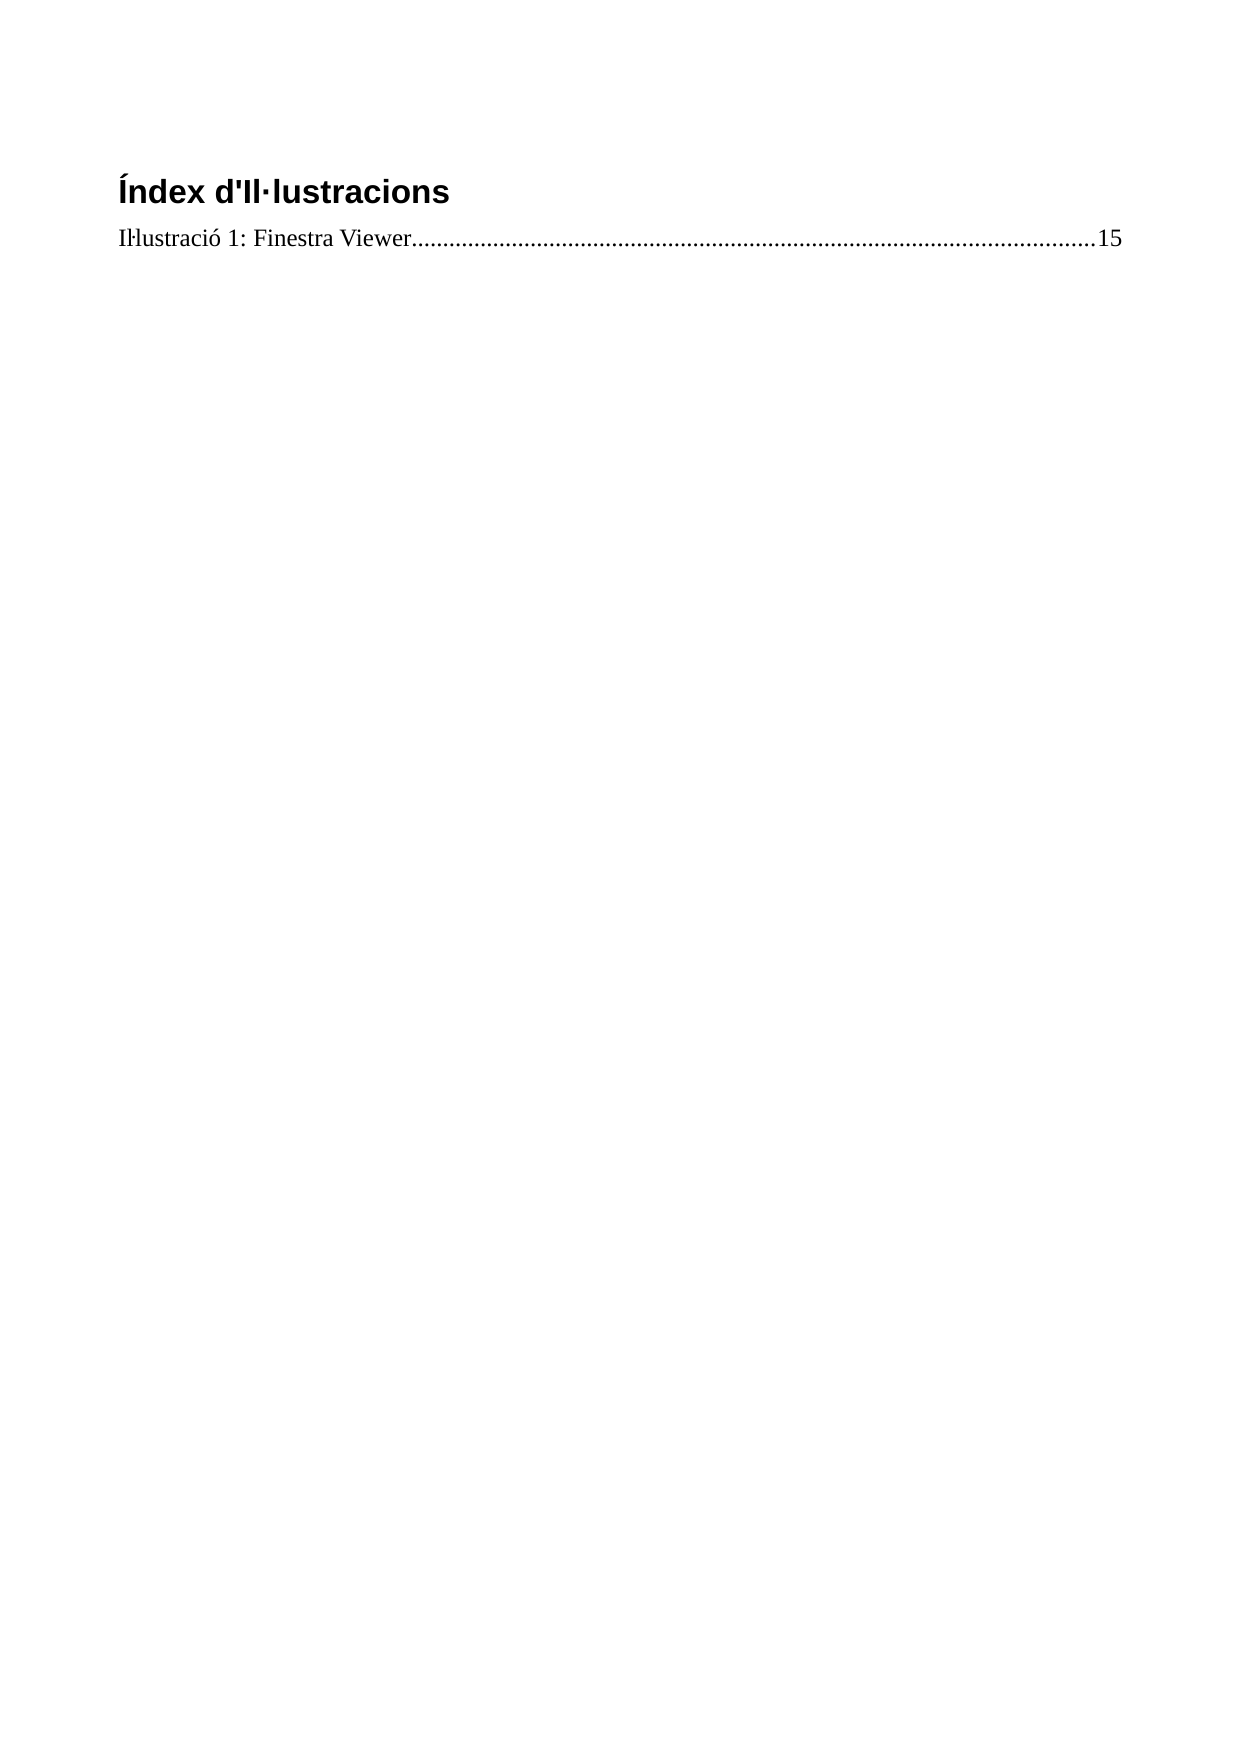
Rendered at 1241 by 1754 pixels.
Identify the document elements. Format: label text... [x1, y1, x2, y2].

subtitle Índex d'Il·lustracions [118, 172, 1122, 210]
text Iŀlustració 1: Finestra Viewer 15 [118, 223, 1122, 252]
